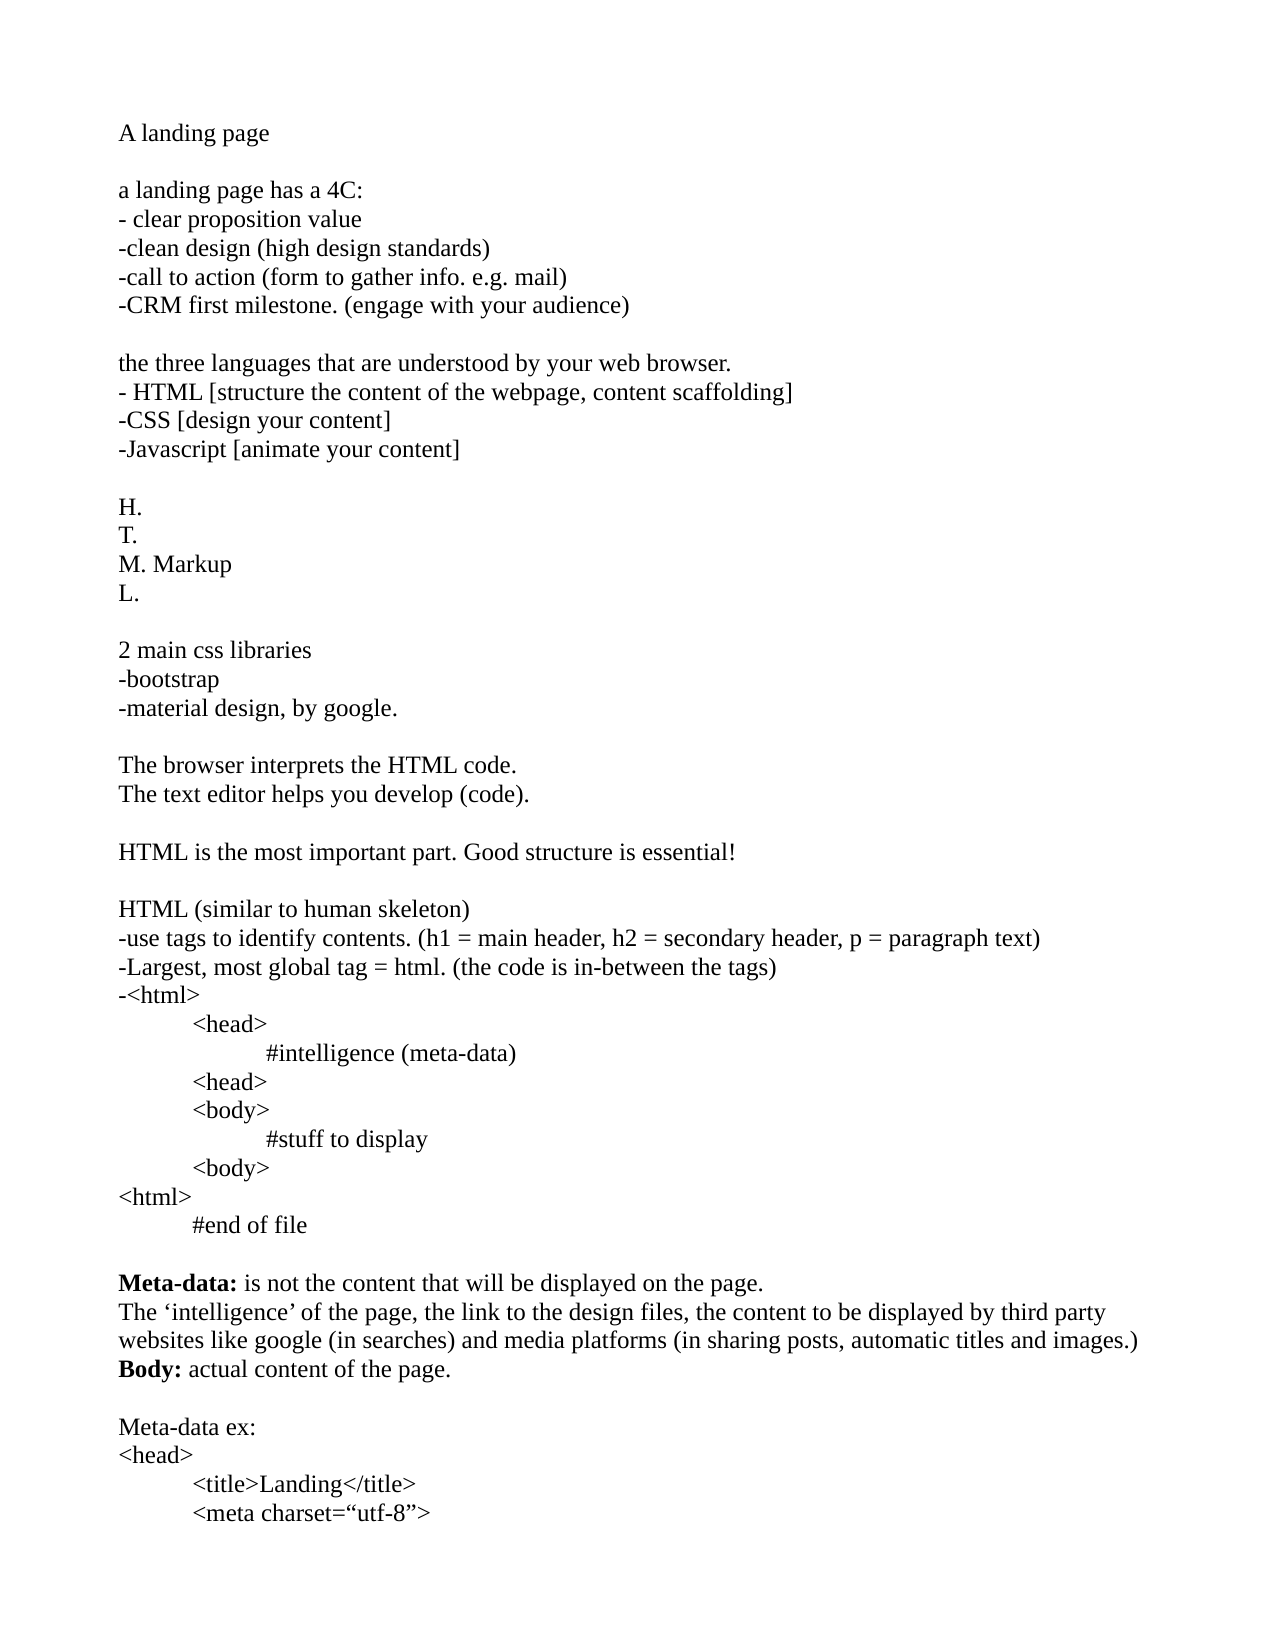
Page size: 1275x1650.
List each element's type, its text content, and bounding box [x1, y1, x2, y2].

text The browser interprets the HTML code. [118, 751, 1157, 779]
text -Javascript [animate your content] [118, 434, 1157, 463]
text The ‘intelligence’ of the page, the link to the design files, the content to be displayed by third party websites like google (in searches) and media platforms (in sharing posts, automatic titles and images.) [118, 1297, 1157, 1354]
text 2 main css libraries [118, 636, 1157, 664]
text - clear proposition value [118, 204, 1157, 233]
text the three languages that are understood by your web browser. [118, 348, 1157, 377]
text #stuff to display [118, 1124, 1157, 1153]
text <meta charset=“utf-8”> [118, 1498, 1157, 1527]
text a landing page has a 4C: [118, 176, 1157, 204]
text <html> [118, 1182, 1157, 1211]
text -material design, by google. [118, 693, 1157, 722]
text -use tags to identify contents. (h1 = main header, h2 = secondary header, p = paragraph text) [118, 923, 1157, 952]
text -CRM first milestone. (engage with your audience) [118, 291, 1157, 319]
text -clean design (high design standards) [118, 233, 1157, 262]
text A landing page [118, 118, 1157, 147]
text T. [118, 521, 1157, 549]
text -Largest, most global tag = html. (the code is in-between the tags) [118, 952, 1157, 981]
text <head> [118, 1067, 1157, 1096]
text <head> [118, 1009, 1157, 1038]
text <body> [118, 1096, 1157, 1124]
text M. Markup [118, 549, 1157, 578]
text - HTML [structure the content of the webpage, content scaffolding] [118, 377, 1157, 406]
text <head> [118, 1441, 1157, 1469]
text L. [118, 578, 1157, 607]
text The text editor helps you develop (code). [118, 779, 1157, 808]
text -<html> [118, 981, 1157, 1009]
text <title>Landing</title> [118, 1469, 1157, 1498]
text HTML is the most important part. Good structure is essential! [118, 837, 1157, 866]
text -call to action (form to gather info. e.g. mail) [118, 262, 1157, 291]
text -CSS [design your content] [118, 406, 1157, 434]
text H. [118, 492, 1157, 521]
text HTML (similar to human skeleton) [118, 894, 1157, 923]
text #intelligence (meta-data) [118, 1038, 1157, 1067]
text Meta-data: is not the content that will be displayed on the page. [118, 1268, 1157, 1297]
text #end of file [118, 1211, 1157, 1239]
text <body> [118, 1153, 1157, 1182]
text -bootstrap [118, 664, 1157, 693]
text Meta-data ex: [118, 1412, 1157, 1441]
text Body: actual content of the page. [118, 1354, 1157, 1383]
